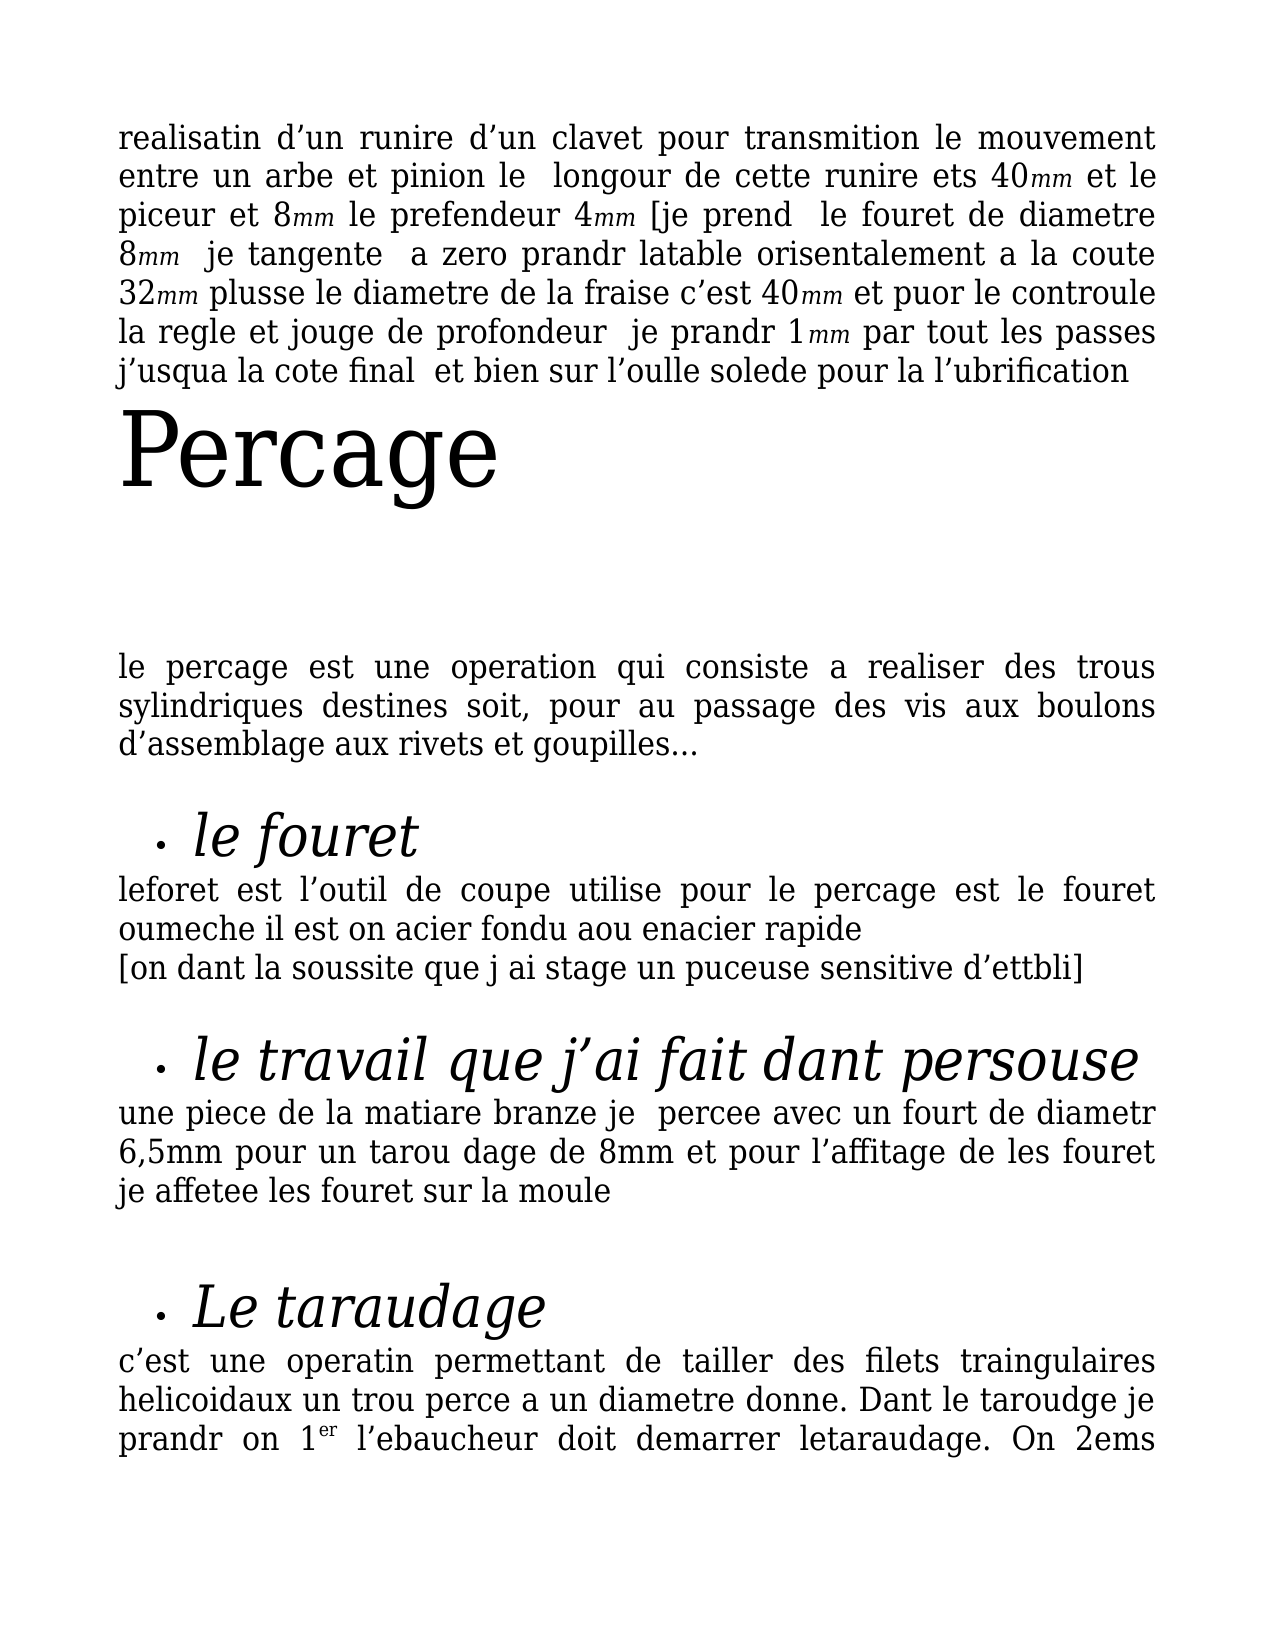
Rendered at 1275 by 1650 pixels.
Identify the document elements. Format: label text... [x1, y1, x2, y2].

list Le taraudage [156, 1273, 1157, 1341]
text une piece de la matiare branze je percee avec un fourt de diametr 6,5mm pour un tarou dage de 8mm et pour l’affitage de les fouret je affetee les fouret sur la moule [118, 1094, 1157, 1210]
text realisatin d’un runire d’un clavet pour transmition le mouvement entre un arbe et pinion le longour de cette runire ets 40mm et le piceur et 8mm le prefendeur 4mm [je prend le fouret de diametre 8mm je tangente a zero prandr latable orisentalement a la coute 32mm plusse le diametre de la fraise c’est 40mm et puor le controule la regle et jouge de profondeur je prandr 1mm par tout les passes j’usqua la cote final et bien sur l’oulle solede pour la l’ubrification [118, 118, 1157, 390]
text le percage est une operation qui consiste a realiser des trous sylindriques destines soit, pour au passage des vis aux boulons d’assemblage aux rivets et goupilles... [118, 647, 1157, 764]
text c’est une operatin permettant de tailler des filets traingulaires helicoidaux un trou perce a un diametre donne. Dant le taroudge je prandr on 1er l’ebaucheur doit demarrer letaraudage. On 2ems [118, 1341, 1157, 1458]
list le fouret [156, 803, 1157, 871]
text leforet est l’outil de coupe utilise pour le percage est le fouret oumeche il est on acier fondu aou enacier rapide [118, 871, 1157, 948]
list le travail que j’ai fait dant persouse [156, 1026, 1157, 1094]
text Percage [118, 390, 1157, 511]
text [on dant la soussite que j ai stage un puceuse sensitive d’ettbli] [118, 948, 1157, 987]
